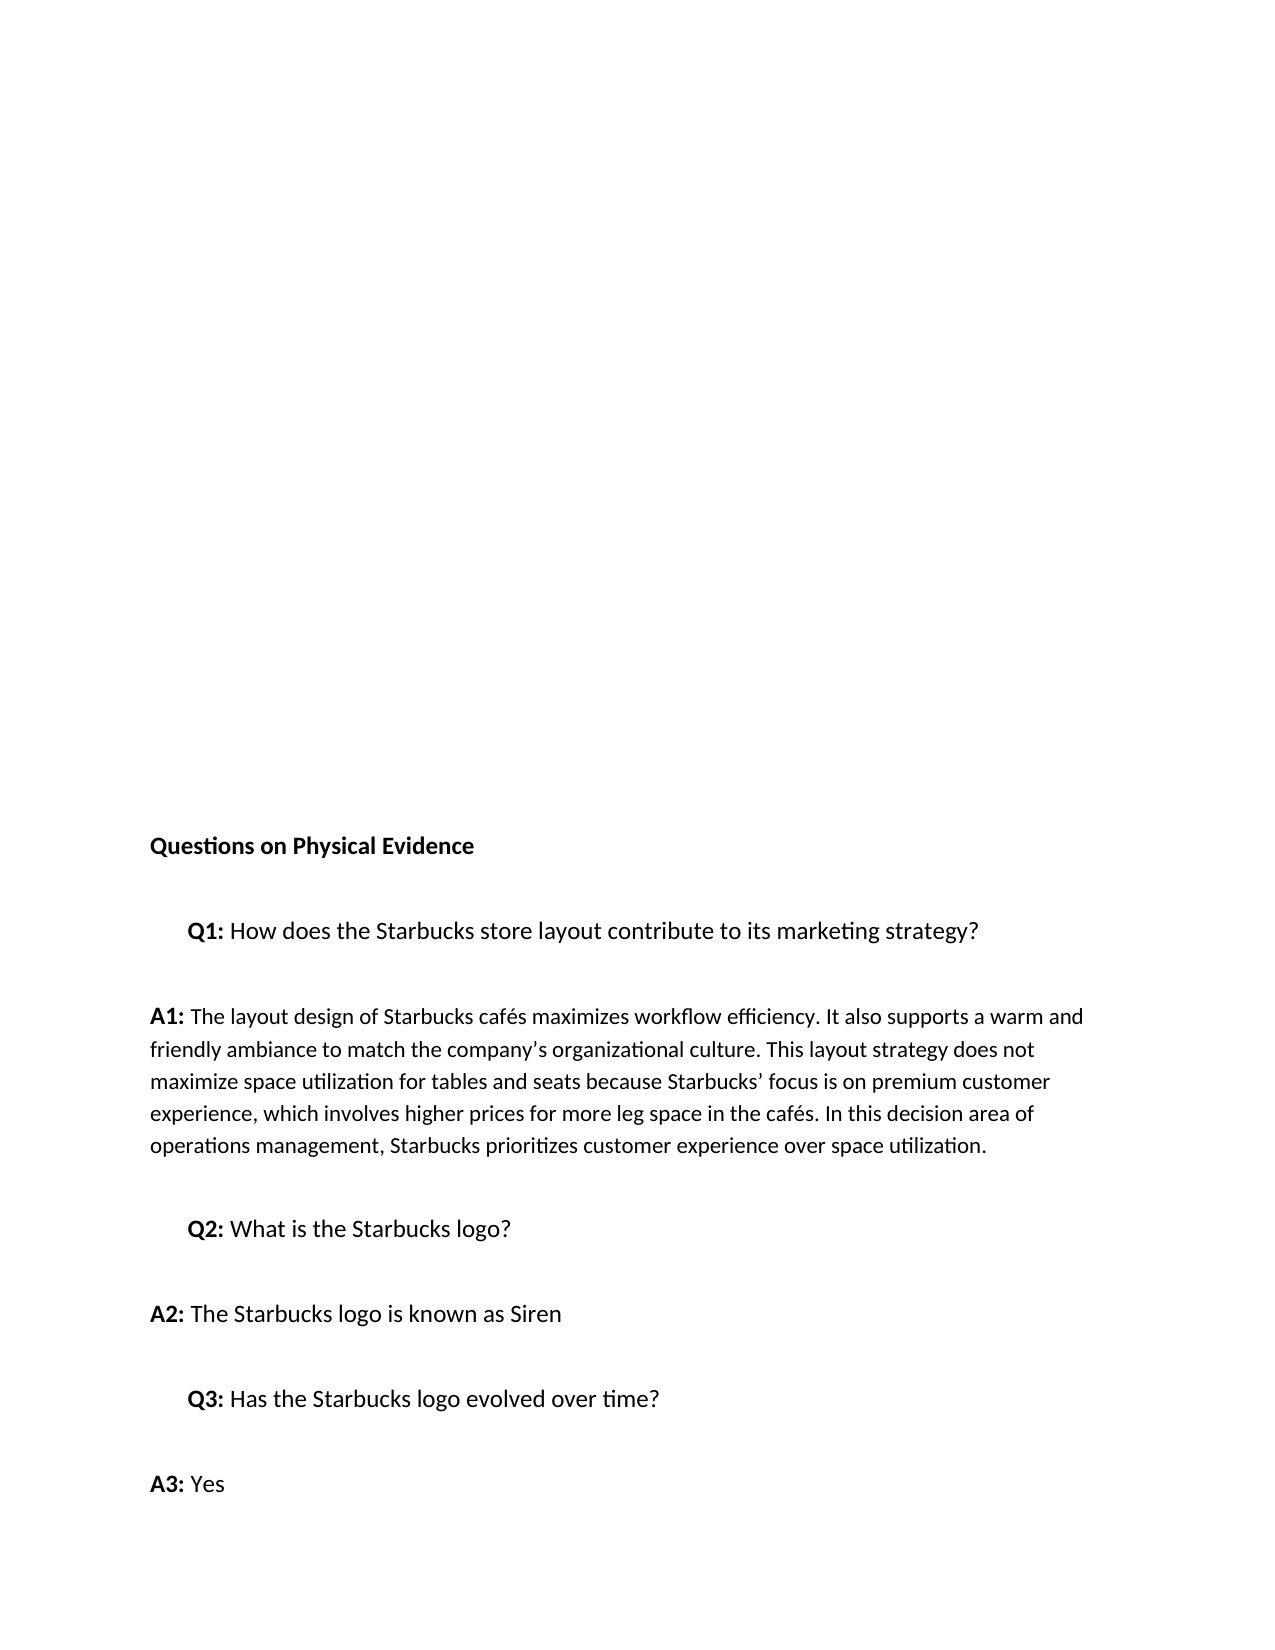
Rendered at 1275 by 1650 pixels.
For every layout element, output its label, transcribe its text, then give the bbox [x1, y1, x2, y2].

text Q3: Has the Starbucks logo evolved over time? [187, 1383, 1125, 1414]
text A3: Yes [150, 1468, 1125, 1499]
text Q2: What is the Starbucks logo? [187, 1213, 1125, 1244]
text Q1: How does the Starbucks store layout contribute to its marketing strategy? [187, 915, 1125, 946]
text Questions on Physical Evidence [150, 830, 1125, 861]
text A2: The Starbucks logo is known as Siren [150, 1298, 1125, 1329]
text A1: The layout design of Starbucks cafés maximizes workflow efficiency. It also supports a warm and friendly ambiance to match the company’s organizational culture. This layout strategy does not maximize space utilization for tables and seats because Starbucks’ focus is on premium customer experience, which involves higher prices for more leg space in the cafés. In this decision area of operations management, Starbucks prioritizes customer experience over space utilization. [150, 1000, 1125, 1159]
